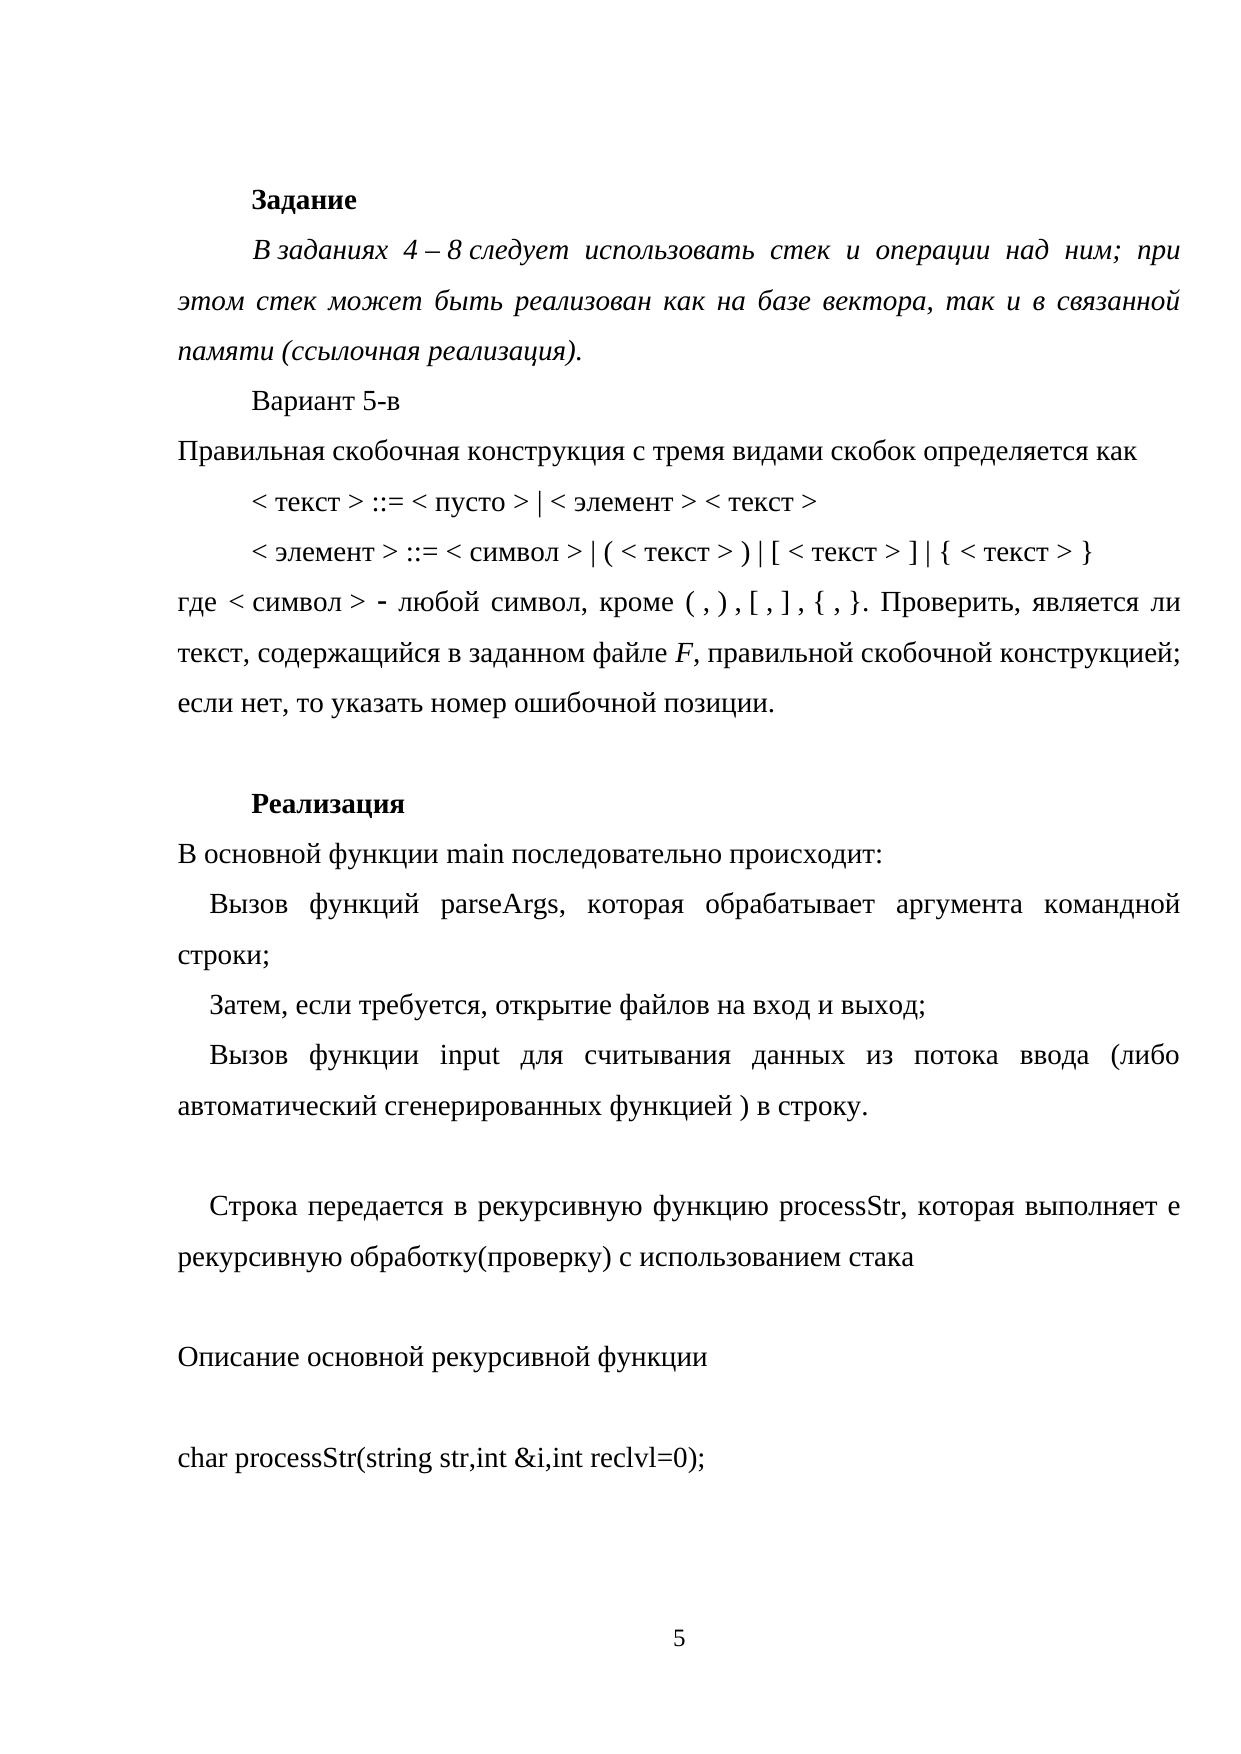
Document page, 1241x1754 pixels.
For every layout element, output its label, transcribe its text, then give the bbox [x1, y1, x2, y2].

text В основной функции main последовательно происходит: [177, 836, 1181, 870]
text где < символ > - любой символ, кроме ( , ) , [ , ] , { , }. Проверить, является ли текст, содержащийся в заданном файле F, правильной скобочной конструкцией; если нет, то указать номер ошибочной позиции. [177, 584, 1181, 719]
text Правильная скобочная конструкция с тремя видами скобок определяется как [177, 433, 1181, 467]
text Вызов функции input для считывания данных из потока ввода (либо автоматический сгенерированных функцией ) в строку. [177, 1037, 1181, 1121]
text Строка передается в рекурсивную функцию processStr, которая выполняет е рекурсивную обработку(проверку) с использованием стака [177, 1188, 1181, 1272]
text В заданиях 4 – 8 следует использовать стек и операции над ним; при этом стек может быть реализован как на базе вектора, так и в связанной памяти (ссылочная реализация). [177, 232, 1181, 366]
text Реализация [177, 786, 1181, 819]
text Вызов функций parseArgs, которая обрабатывает аргумента командной строки; [177, 886, 1181, 970]
text Описание основной рекурсивной функции [177, 1339, 1181, 1373]
text Вариант 5-в [177, 383, 1181, 417]
text < элемент > ::= < символ > | ( < текст > ) | [ < текст > ] | { < текст > } [251, 534, 1181, 568]
text Задание [177, 182, 1181, 216]
text char processStr(string str,int &i,int reclvl=0); [177, 1440, 1181, 1473]
text Затем, если требуется, открытие файлов на вход и выход; [177, 987, 1181, 1021]
text < текст > ::= < пусто > | < элемент > < текст > [251, 484, 1181, 517]
